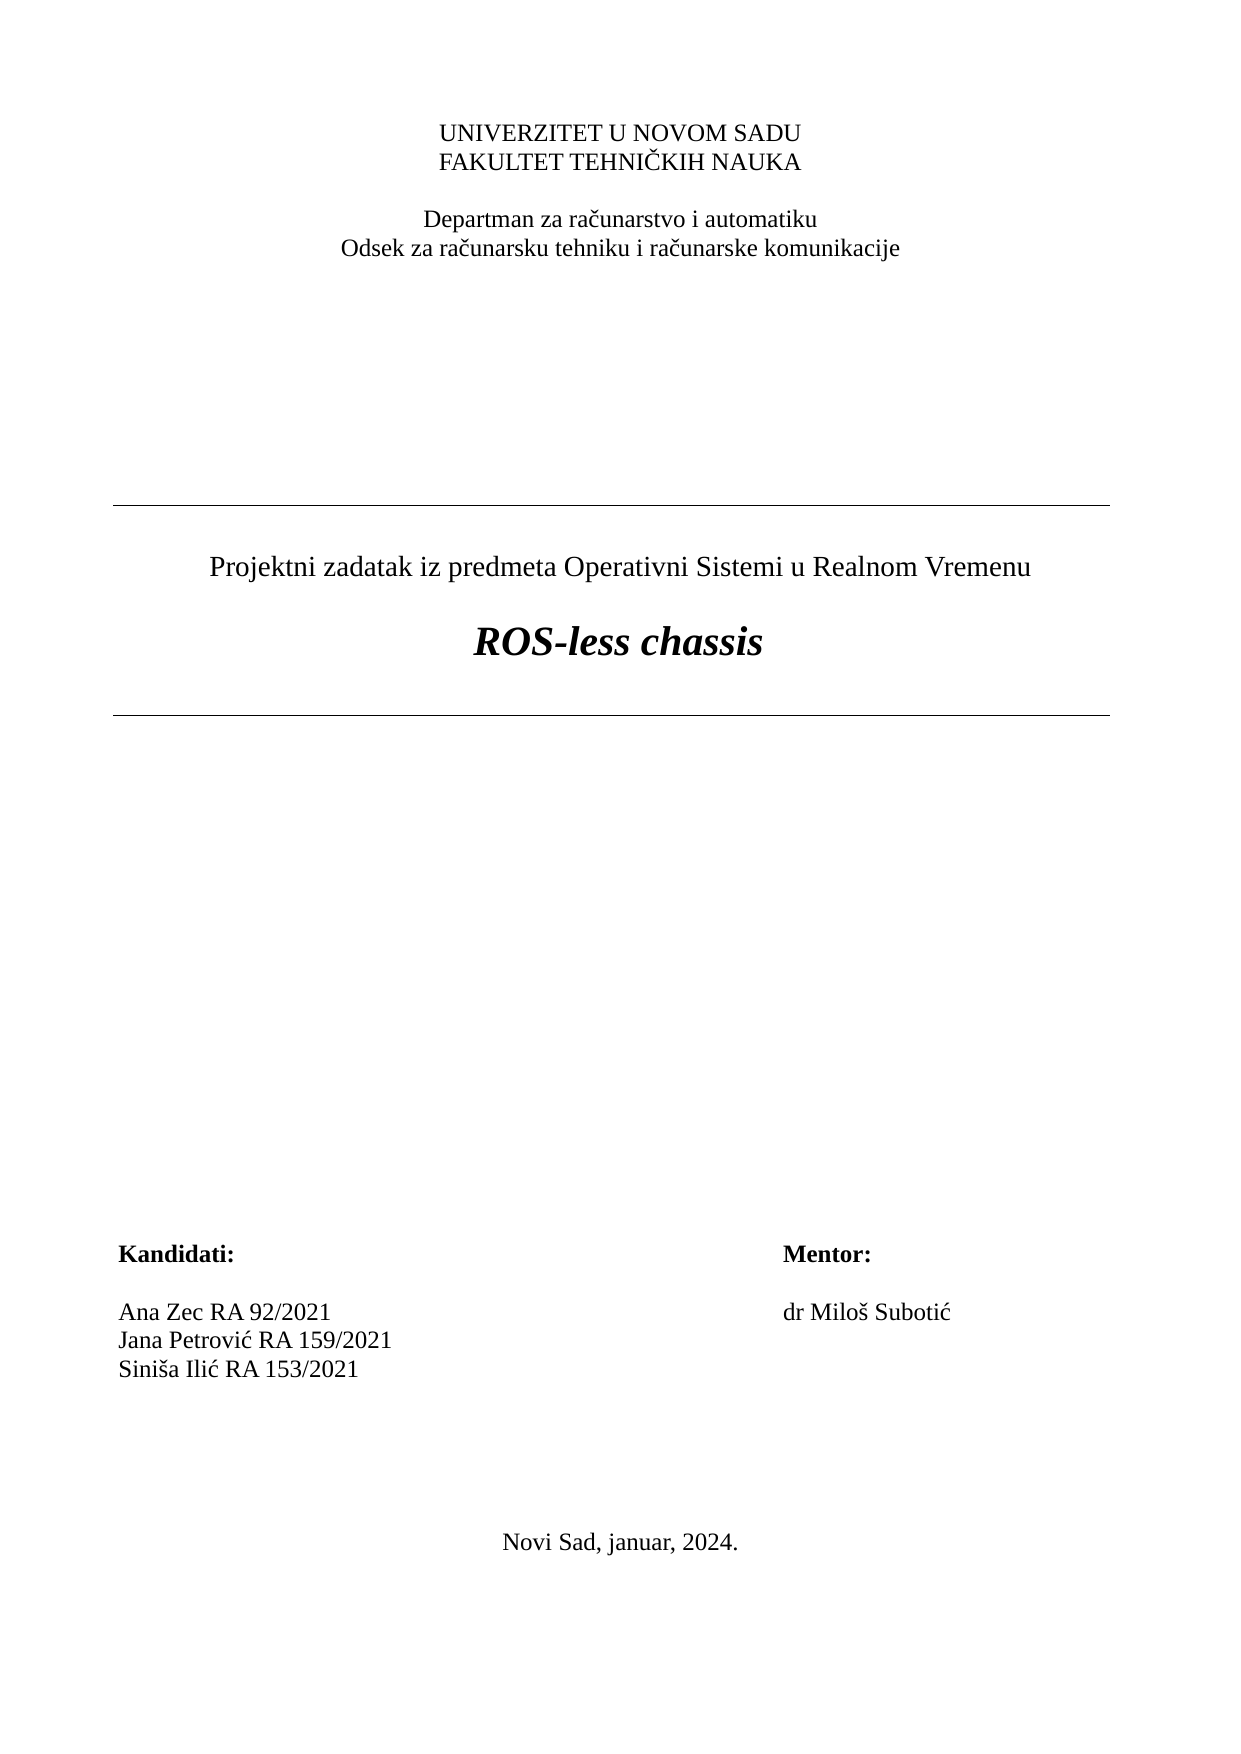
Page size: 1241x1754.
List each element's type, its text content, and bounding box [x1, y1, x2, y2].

text Projektni zadatak iz predmeta Operativni Sistemi u Realnom Vremenu [118, 549, 1122, 583]
text ROS-less chassis [118, 616, 1122, 664]
text FAKULTET TEHNIČKIH NAUKA [118, 147, 1122, 176]
text Ana Zec RA 92/2021 dr Miloš Subotić [118, 1297, 1122, 1326]
text Siniša Ilić RA 153/2021 [118, 1354, 1122, 1383]
text Jana Petrović RA 159/2021 [118, 1326, 1122, 1354]
text Kandidati: Mentor: [118, 1239, 1122, 1268]
text UNIVERZITET U NOVOM SADU [118, 118, 1122, 147]
text Novi Sad, januar, 2024. [118, 1527, 1122, 1556]
text Departman za računarstvo i automatiku [118, 204, 1122, 233]
text Odsek za računarsku tehniku i računarske komunikacije [118, 233, 1122, 262]
